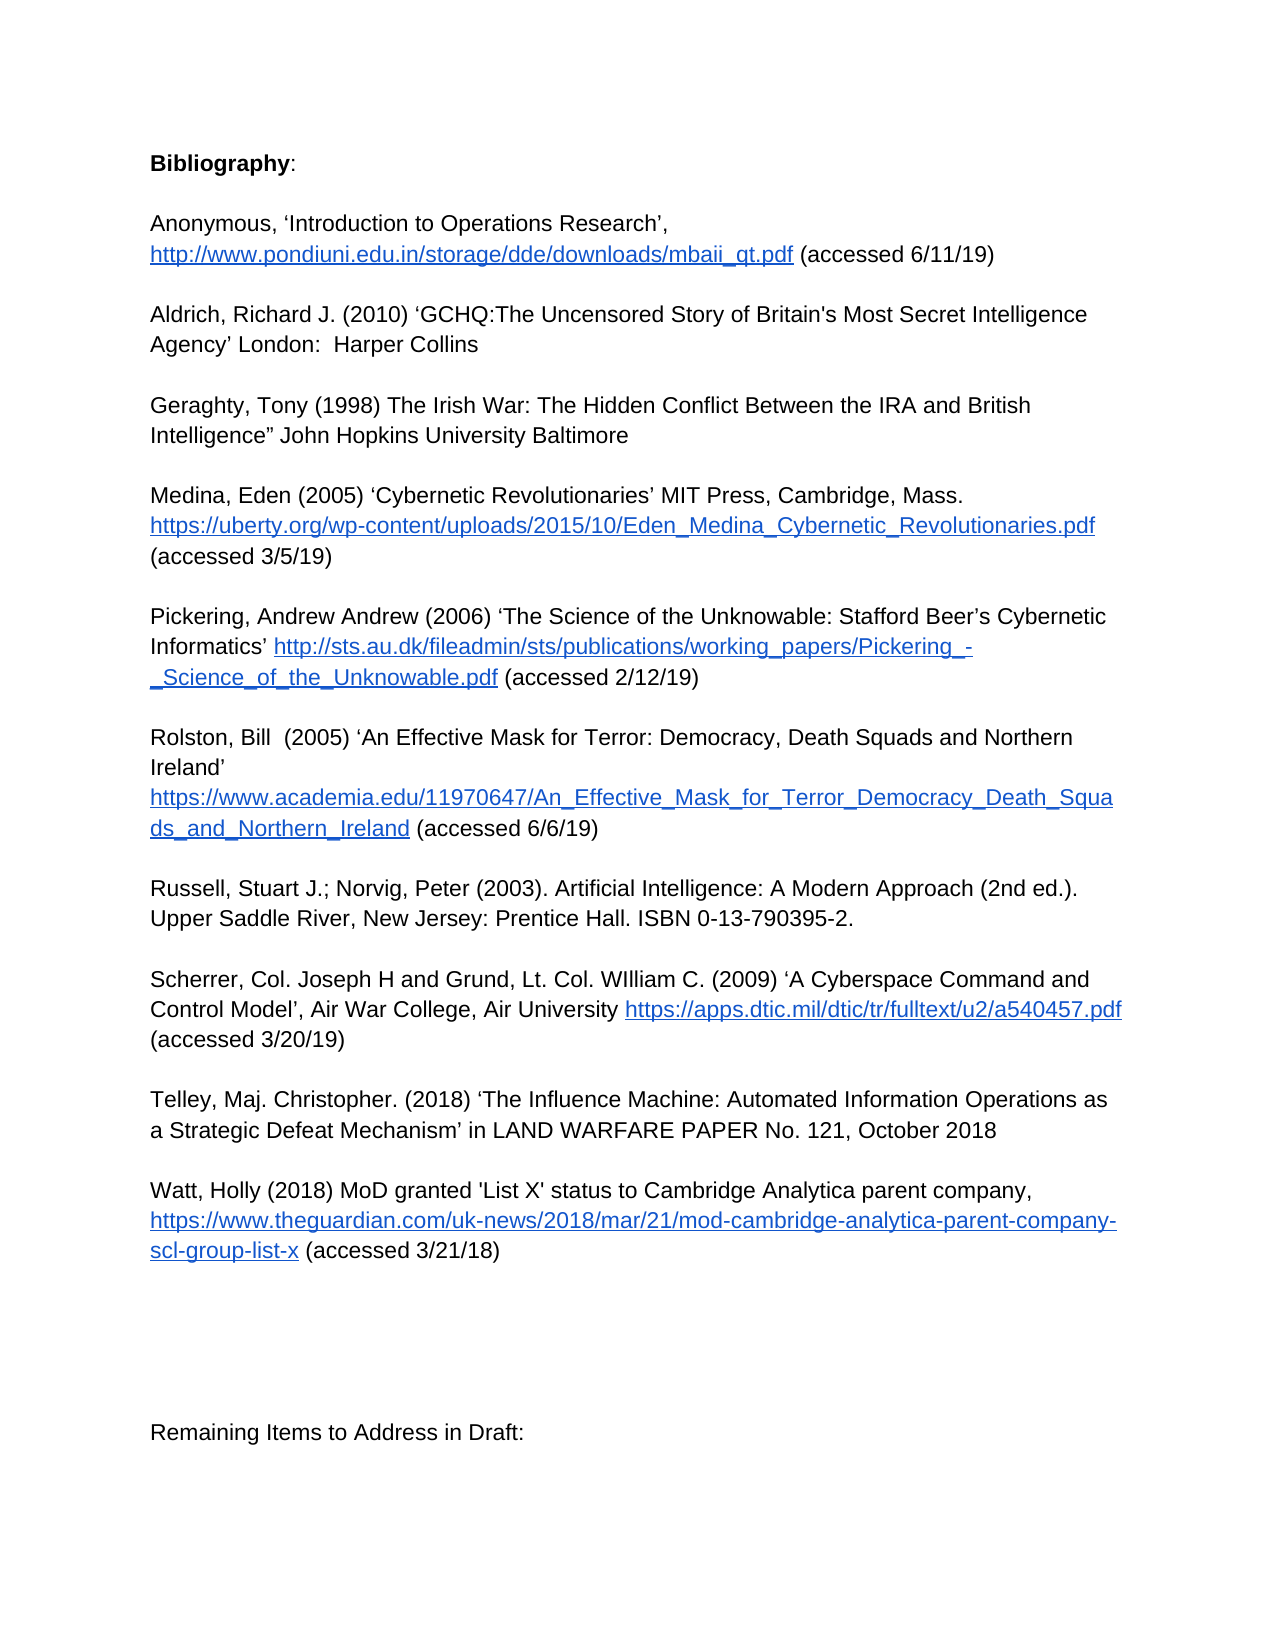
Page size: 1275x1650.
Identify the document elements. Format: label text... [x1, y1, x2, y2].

text Scherrer, Col. Joseph H and Grund, Lt. Col. WIlliam C. (2009) ‘A Cyberspace Command and Control Model’, Air War College, Air University https://apps.dtic.mil/dtic/tr/fulltext/u2/a540457.pdf (accessed 3/20/19) [150, 966, 1125, 1052]
text Rolston, Bill (2005) ‘An Effective Mask for Terror: Democracy, Death Squads and Northern Ireland’ https://www.academia.edu/11970647/An_Effective_Mask_for_Terror_Democracy_Death_Squads_and_Northern_Ireland (accessed 6/6/19) [150, 724, 1125, 841]
text Medina, Eden (2005) ‘Cybernetic Revolutionaries’ MIT Press, Cambridge, Mass. https://uberty.org/wp-content/uploads/2015/10/Eden_Medina_Cybernetic_Revolutionaries.pdf (accessed 3/5/19) [150, 482, 1125, 569]
text Anonymous, ‘Introduction to Operations Research’, http://www.pondiuni.edu.in/storage/dde/downloads/mbaii_qt.pdf (accessed 6/11/19) [150, 210, 1125, 267]
text Watt, Holly (2018) MoD granted 'List X' status to Cambridge Analytica parent company, https://www.theguardian.com/uk-news/2018/mar/21/mod-cambridge-analytica-parent-company-scl-group-list-x (accessed 3/21/18) [150, 1177, 1125, 1264]
text ​ [150, 1268, 1125, 1294]
text Russell, Stuart J.; Norvig, Peter (2003). Artificial Intelligence: A Modern Approach (2nd ed.). Upper Saddle River, New Jersey: Prentice Hall. ISBN 0-13-790395-2. [150, 875, 1125, 932]
text Pickering, Andrew Andrew (2006) ‘The Science of the Unknowable: Stafford Beer’s Cybernetic Informatics’ http://sts.au.dk/fileadmin/sts/publications/working_papers/Pickering_-_Science_of_the_Unknowable.pdf (accessed 2/12/19) [150, 603, 1125, 690]
text Bibliography: [150, 150, 1125, 176]
text Geraghty, Tony (1998) The Irish War: The Hidden Conflict Between the IRA and British Intelligence” John Hopkins University Baltimore [150, 392, 1125, 448]
text Remaining Items to Address in Draft: [150, 1419, 1125, 1445]
text Aldrich, Richard J. (2010) ‘GCHQ:The Uncensored Story of Britain's Most Secret Intelligence Agency’ London: Harper Collins [150, 301, 1125, 358]
text Telley, Maj. Christopher. (2018) ‘The Influence Machine: Automated Information Operations as a Strategic Defeat Mechanism’ in LAND WARFARE PAPER No. 121, October 2018 [150, 1086, 1125, 1143]
